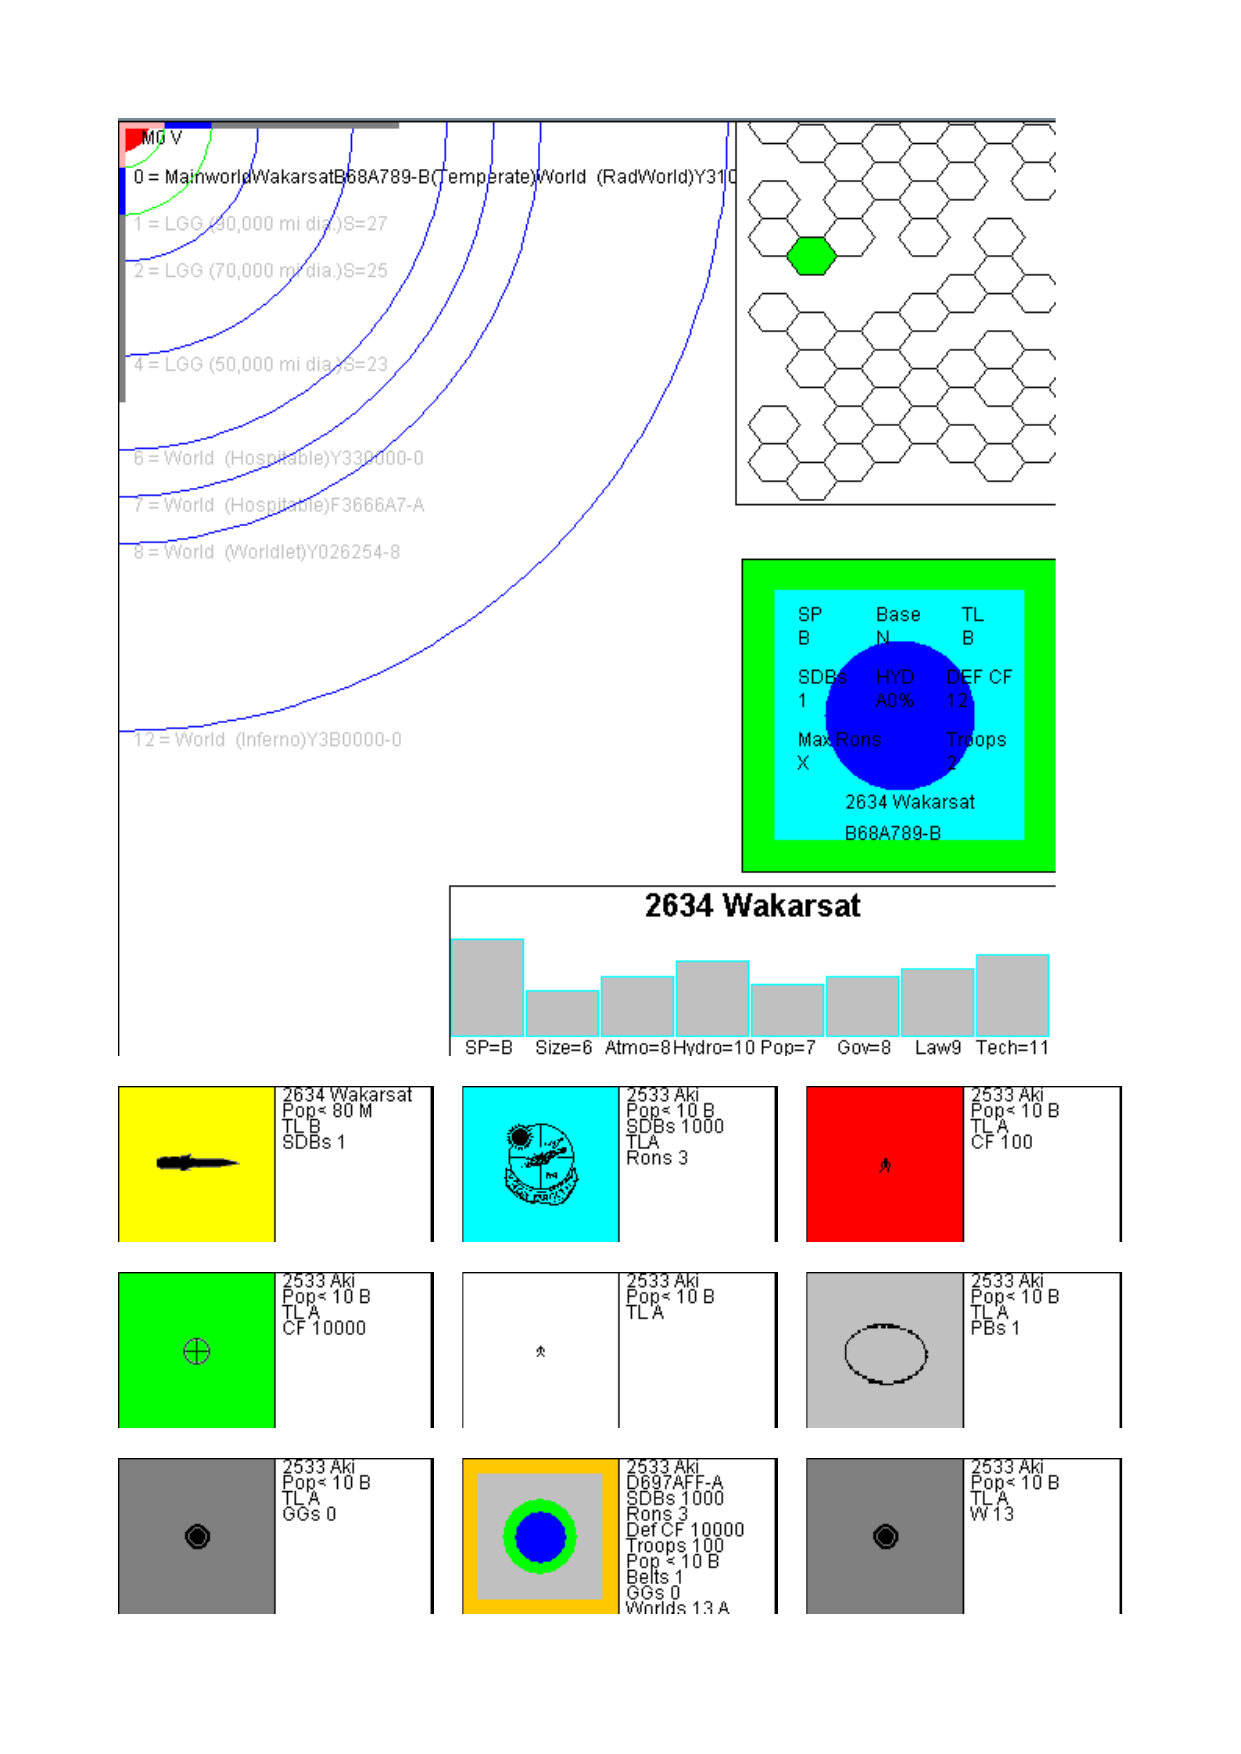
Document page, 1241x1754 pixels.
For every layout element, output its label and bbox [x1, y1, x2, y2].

picture [806, 1458, 1123, 1614]
picture [462, 1272, 778, 1428]
picture [118, 1272, 434, 1428]
picture [806, 1086, 1123, 1242]
picture [118, 118, 1056, 1056]
picture [118, 1086, 434, 1242]
picture [462, 1458, 778, 1614]
picture [806, 1272, 1123, 1428]
picture [118, 1458, 434, 1614]
picture [462, 1086, 778, 1242]
